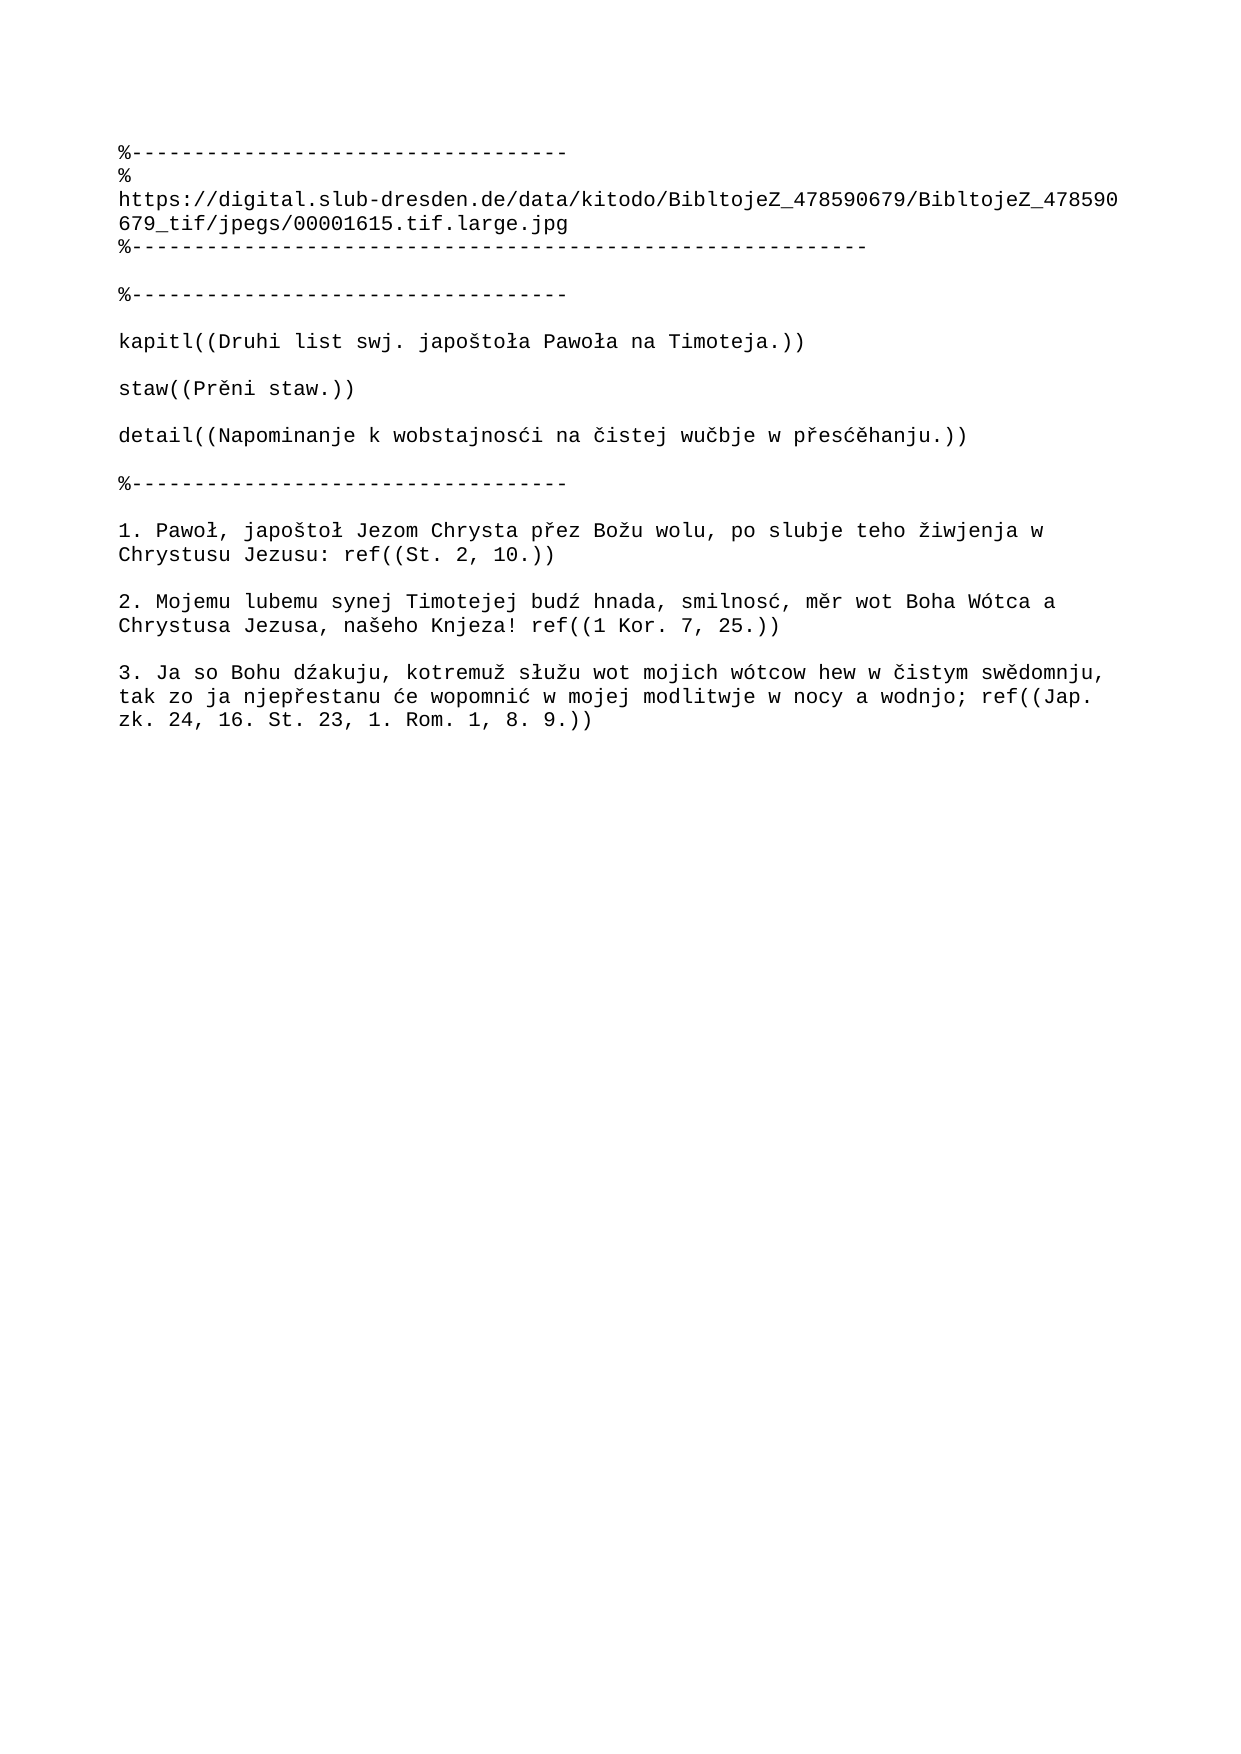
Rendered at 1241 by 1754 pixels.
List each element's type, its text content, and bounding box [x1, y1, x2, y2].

text %----------------------------------------------------------- [118, 236, 1122, 260]
text %----------------------------------- [118, 142, 1122, 165]
text % https://digital.slub-dresden.de/data/kitodo/BibltojeZ_478590679/BibltojeZ_478590679_tif/jpegs/00001615.tif.large.jpg [118, 165, 1122, 236]
text staw((Prěni staw.)) [118, 378, 1122, 402]
text %----------------------------------- [118, 284, 1122, 307]
text 2. Mojemu lubemu synej Timotejej budź hnada, smilnosć, měr wot Boha Wótca a Chrystusa Jezusa, našeho Knjeza! ref((1 Kor. 7, 25.)) [118, 591, 1122, 638]
text 1. Pawoł, japoštoł Jezom Chrysta přez Božu wolu, po slubje teho žiwjenja w Chrystusu Jezusu: ref((St. 2, 10.)) [118, 520, 1122, 567]
text 3. Ja so Bohu dźakuju, kotremuž słužu wot mojich wótcow hew w čistym swědomnju, tak zo ja njepřestanu će wopomnić w mojej modlitwje w nocy a wodnjo; ref((Jap. zk. 24, 16. St. 23, 1. Rom. 1, 8. 9.)) [118, 662, 1122, 733]
text kapitl((Druhi list swj. japoštoła Pawoła na Timoteja.)) [118, 331, 1122, 354]
text %----------------------------------- [118, 473, 1122, 496]
text detail((Napominanje k wobstajnosći na čistej wučbje w přesćěhanju.)) [118, 426, 1122, 449]
